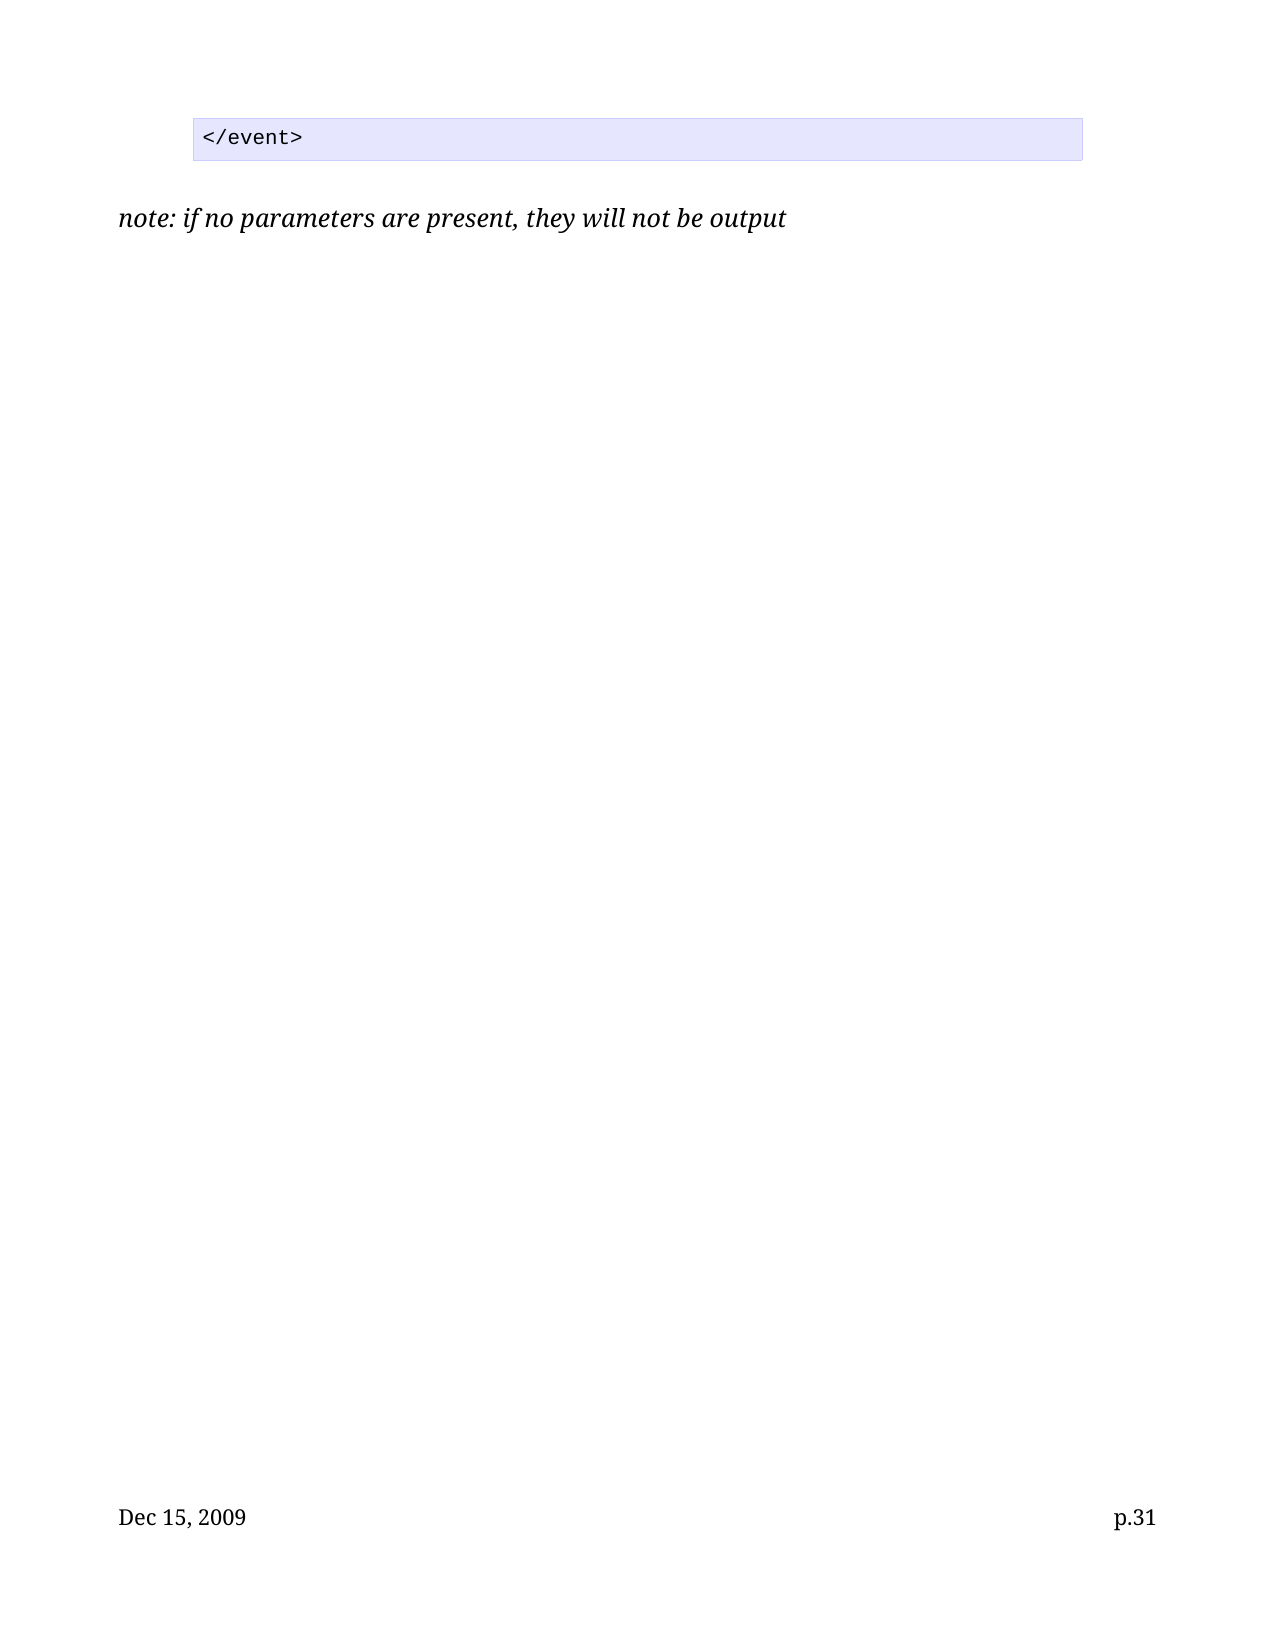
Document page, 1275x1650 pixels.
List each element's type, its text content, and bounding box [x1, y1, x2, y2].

text </event> [194, 119, 1082, 160]
text note: if no parameters are present, they will not be output [118, 201, 1157, 235]
